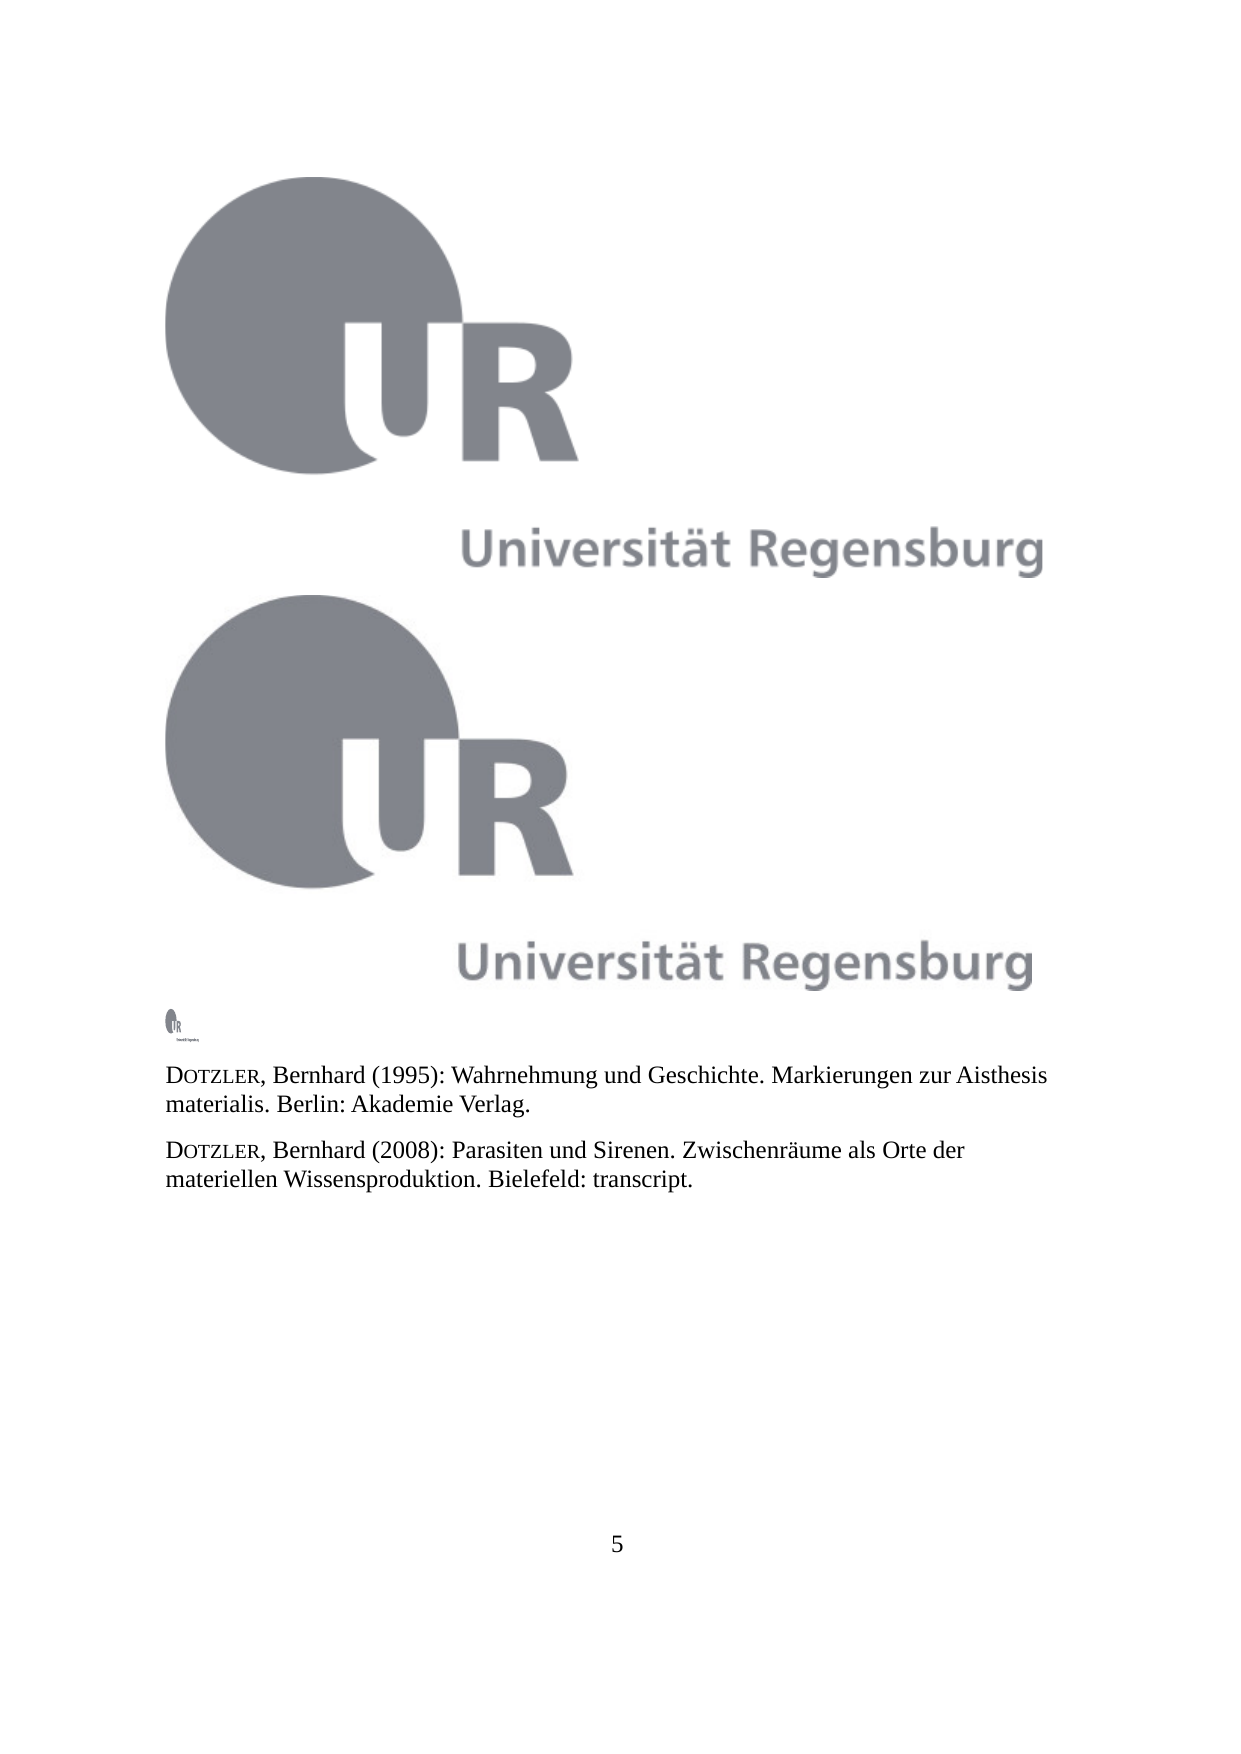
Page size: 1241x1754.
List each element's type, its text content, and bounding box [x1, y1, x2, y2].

text Dotzler, Bernhard (2008): Parasiten und Sirenen. Zwischenräume als Orte der materiellen Wissensproduktion. Bielefeld: transcript. [165, 1136, 1075, 1193]
picture [165, 595, 1032, 991]
text Dotzler, Bernhard (1995): Wahrnehmung und Geschichte. Markierungen zur Aisthesis materialis. Berlin: Akademie Verlag. [165, 1060, 1075, 1118]
picture [165, 177, 1043, 578]
